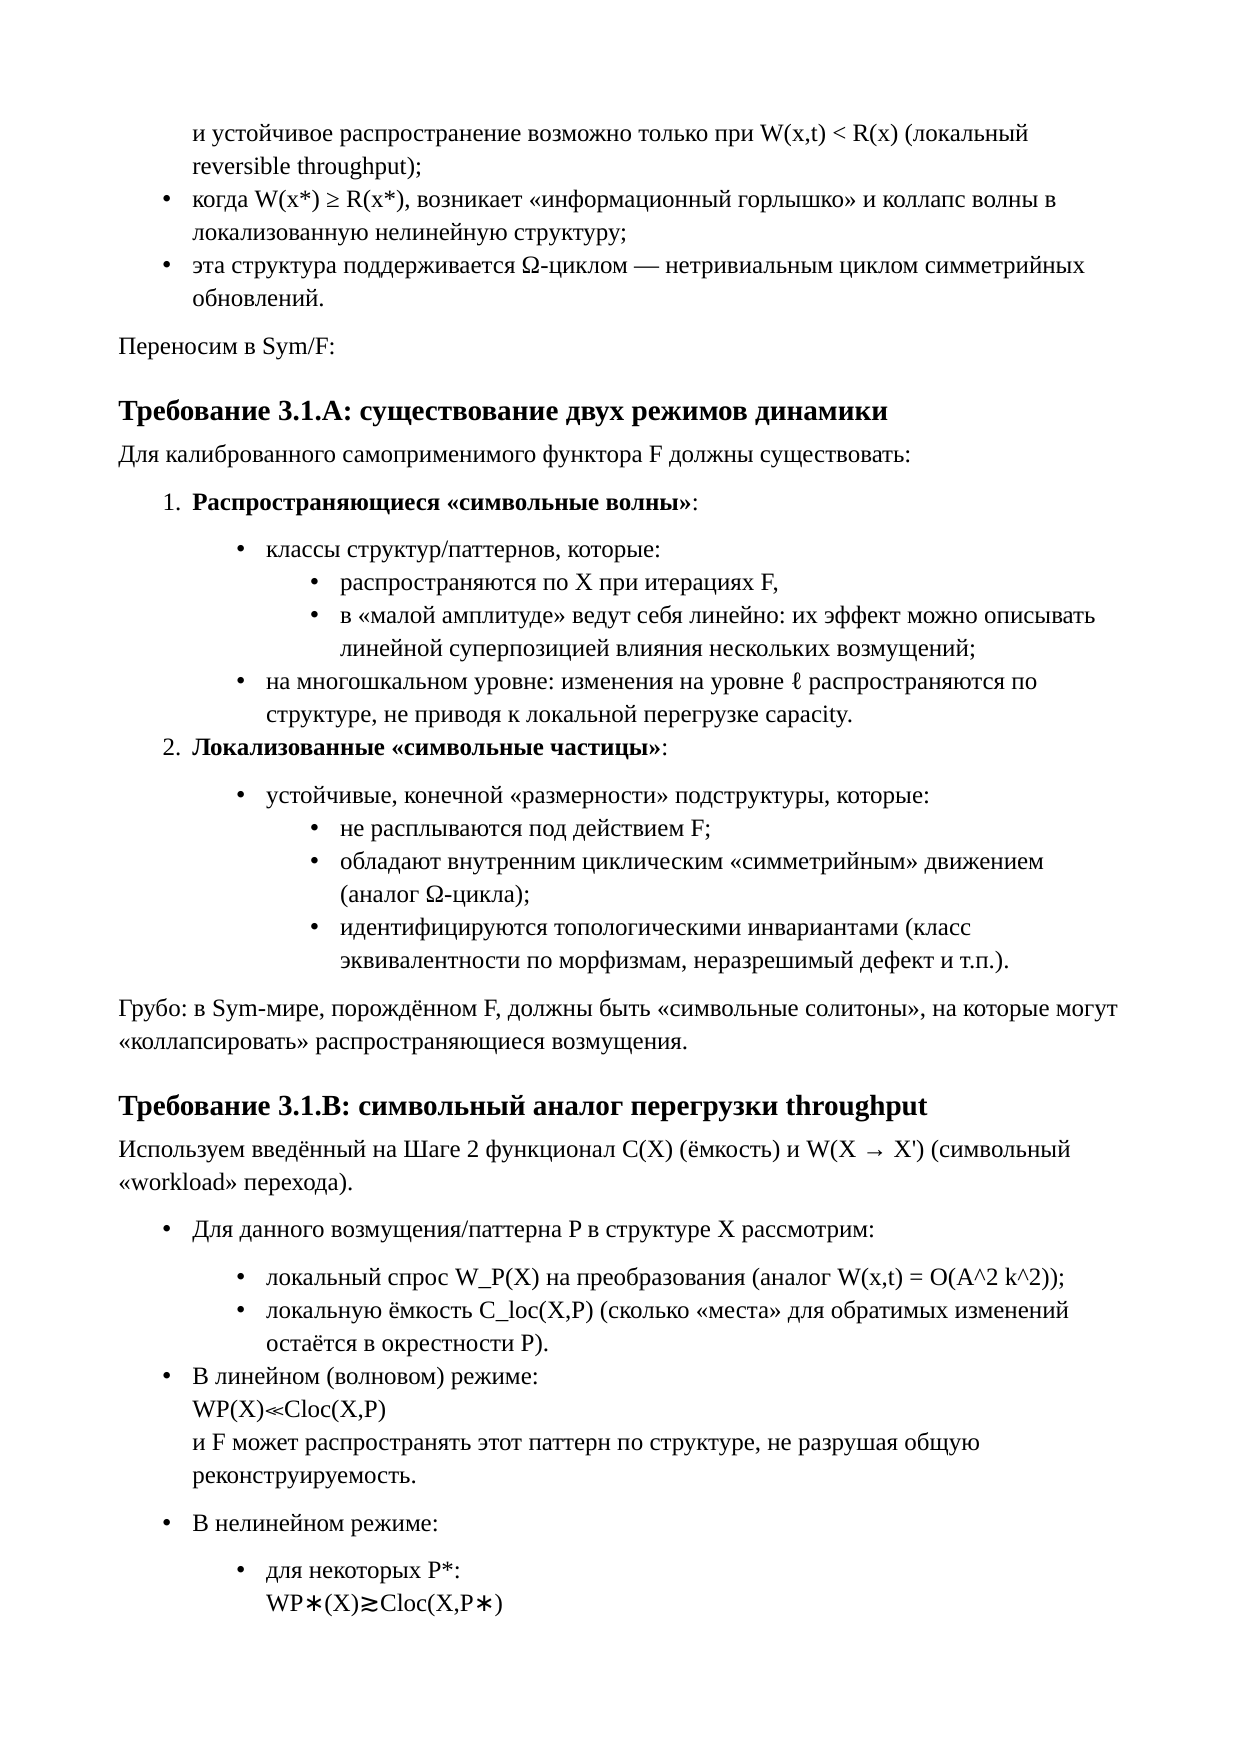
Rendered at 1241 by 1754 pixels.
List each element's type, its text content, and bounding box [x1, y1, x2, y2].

list идентифицируются топологическими инвариантами (класс эквивалентности по морфизмам, неразрешимый дефект и т.п.). [310, 912, 1122, 974]
text Используем введённый на Шаге 2 функционал C(X) (ёмкость) и W(X → X') (символьный «workload» перехода). [118, 1134, 1122, 1196]
list локальную ёмкость C_loc(X,P) (сколько «места» для обратимых изменений остаётся в окрестности P). [236, 1295, 1122, 1357]
list Для данного возмущения/паттерна P в структуре X рассмотрим: [162, 1214, 1122, 1243]
list Локализованные «символьные частицы»: [162, 732, 1122, 761]
list на многошкальном уровне: изменения на уровне ℓ распространяются по структуре, не приводя к локальной перегрузке capacity. [236, 666, 1122, 728]
list классы структур/паттернов, которые: [236, 534, 1122, 563]
subtitle Требование 3.1.A: существование двух режимов динамики [118, 393, 1122, 427]
list устойчивые, конечной «размерности» подструктуры, которые: [236, 780, 1122, 809]
list обладают внутренним циклическим «симметрийным» движением (аналог Ω‑цикла); [310, 846, 1122, 908]
list в «малой амплитуде» ведут себя линейно: их эффект можно описывать линейной суперпозицией влияния нескольких возмущений; [310, 600, 1122, 662]
subtitle Требование 3.1.B: символьный аналог перегрузки throughput [118, 1088, 1122, 1121]
list и устойчивое распространение возможно только при W(x,t) < R(x) (локальный reversible throughput); [162, 118, 1122, 180]
list эта структура поддерживается Ω‑циклом — нетривиальным циклом симметрийных обновлений. [162, 250, 1122, 312]
text Для калиброванного самоприменимого функтора F должны существовать: [118, 439, 1122, 468]
list распространяются по X при итерациях F, [310, 567, 1122, 596]
list В нелинейном режиме: [162, 1508, 1122, 1537]
list не расплываются под действием F; [310, 813, 1122, 842]
list локальный спрос W_P(X) на преобразования (аналог W(x,t) = O(A^2 k^2)); [236, 1262, 1122, 1291]
list В линейном (волновом) режиме: WP(X)≪Cloc(X,P) и F может распространять этот паттерн по структуре, не разрушая общую реконструируемость. [162, 1361, 1122, 1489]
list когда W(x*) ≥ R(x*), возникает «информационный горлышко» и коллапс волны в локализованную нелинейную структуру; [162, 184, 1122, 246]
text Грубо: в Sym‑мире, порождённом F, должны быть «символьные солитоны», на которые могут «коллапсировать» распространяющиеся возмущения. [118, 993, 1122, 1054]
list Распространяющиеся «символьные волны»: [162, 487, 1122, 515]
list для некоторых P*: WP∗(X)≳Cloc(X,P∗) [236, 1556, 1122, 1617]
text Переносим в Sym/F: [118, 331, 1122, 359]
